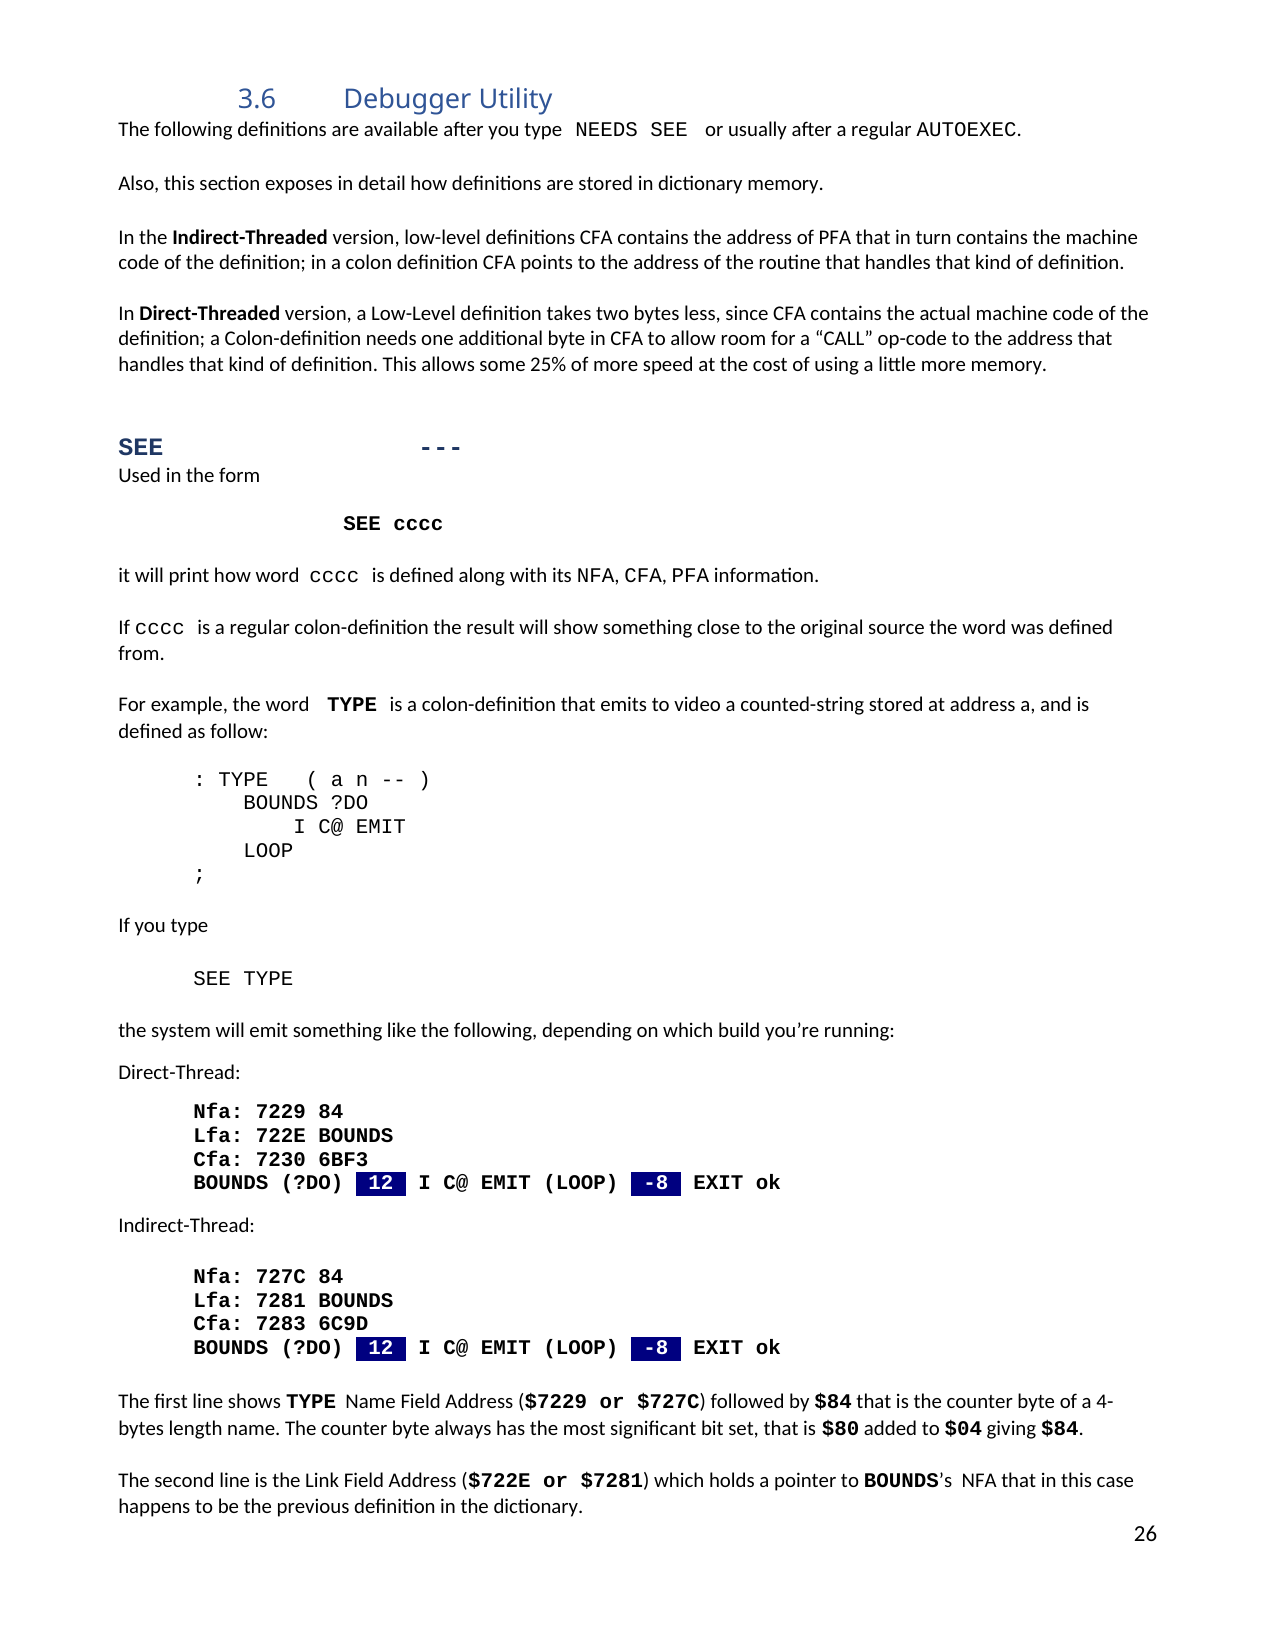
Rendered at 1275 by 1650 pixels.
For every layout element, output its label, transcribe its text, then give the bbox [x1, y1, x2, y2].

text For example, the word TYPE is a colon-definition that emits to video a counted-string stored at address a, and is defined as follow: [118, 691, 1157, 743]
text Nfa: 727C 84 Lfa: 7281 BOUNDS Cfa: 7283 6C9D BOUNDS (?DO) 12 I C@ EMIT (LOOP) -8 EXIT ok [193, 1266, 1157, 1361]
text Used in the form [118, 462, 1157, 513]
text I C@ EMIT [193, 816, 1157, 840]
text Indirect-Thread: [118, 1213, 1157, 1238]
subtitle SEE --- [118, 434, 1157, 462]
text The second line is the Link Field Address ($722E or $7281) which holds a pointer to BOUNDS’s NFA that in this case happens to be the previous definition in the dictionary. [118, 1467, 1157, 1519]
subtitle Debugger Utility [231, 79, 1157, 116]
text it will print how word cccc is defined along with its NFA, CFA, PFA information. [118, 537, 1157, 589]
text In Direct-Threaded version, a Low-Level definition takes two bytes less, since CFA contains the actual machine code of the definition; a Colon-definition needs one additional byte in CFA to allow room for a “CALL” op-code to the address that handles that kind of definition. This allows some 25% of more speed at the cost of using a little more memory. [118, 300, 1157, 376]
text Nfa: 7229 84 Lfa: 722E BOUNDS Cfa: 7230 6BF3 BOUNDS (?DO) 12 I C@ EMIT (LOOP) -8 EXIT ok [193, 1101, 1157, 1196]
text ; [193, 863, 1157, 887]
text SEE cccc [118, 513, 1157, 537]
text The first line shows TYPE Name Field Address ($7229 or $727C) followed by $84 that is the counter byte of a 4-bytes length name. The counter byte always has the most significant bit set, that is $80 added to $04 giving $84. [118, 1389, 1157, 1442]
text The following definitions are available after you type NEEDS SEE or usually after a regular AUTOEXEC. [118, 116, 1157, 142]
text Direct-Thread: [118, 1059, 1157, 1085]
text If cccc is a regular colon-definition the result will show something close to the original source the word was defined from. [118, 614, 1157, 666]
text : TYPE ( a n -- ) [193, 769, 1157, 792]
text LOOP [193, 840, 1157, 863]
text In the Indirect-Threaded version, low-level definitions CFA contains the address of PFA that in turn contains the machine code of the definition; in a colon definition CFA points to the address of the routine that handles that kind of definition. [118, 224, 1157, 275]
text Also, this section exposes in detail how definitions are stored in dictionary memory. [118, 171, 1157, 224]
text the system will emit something like the following, depending on which build you’re running: [118, 1017, 1157, 1043]
text BOUNDS ?DO [193, 792, 1157, 816]
text If you type [118, 912, 1157, 963]
text SEE TYPE [118, 963, 1157, 992]
